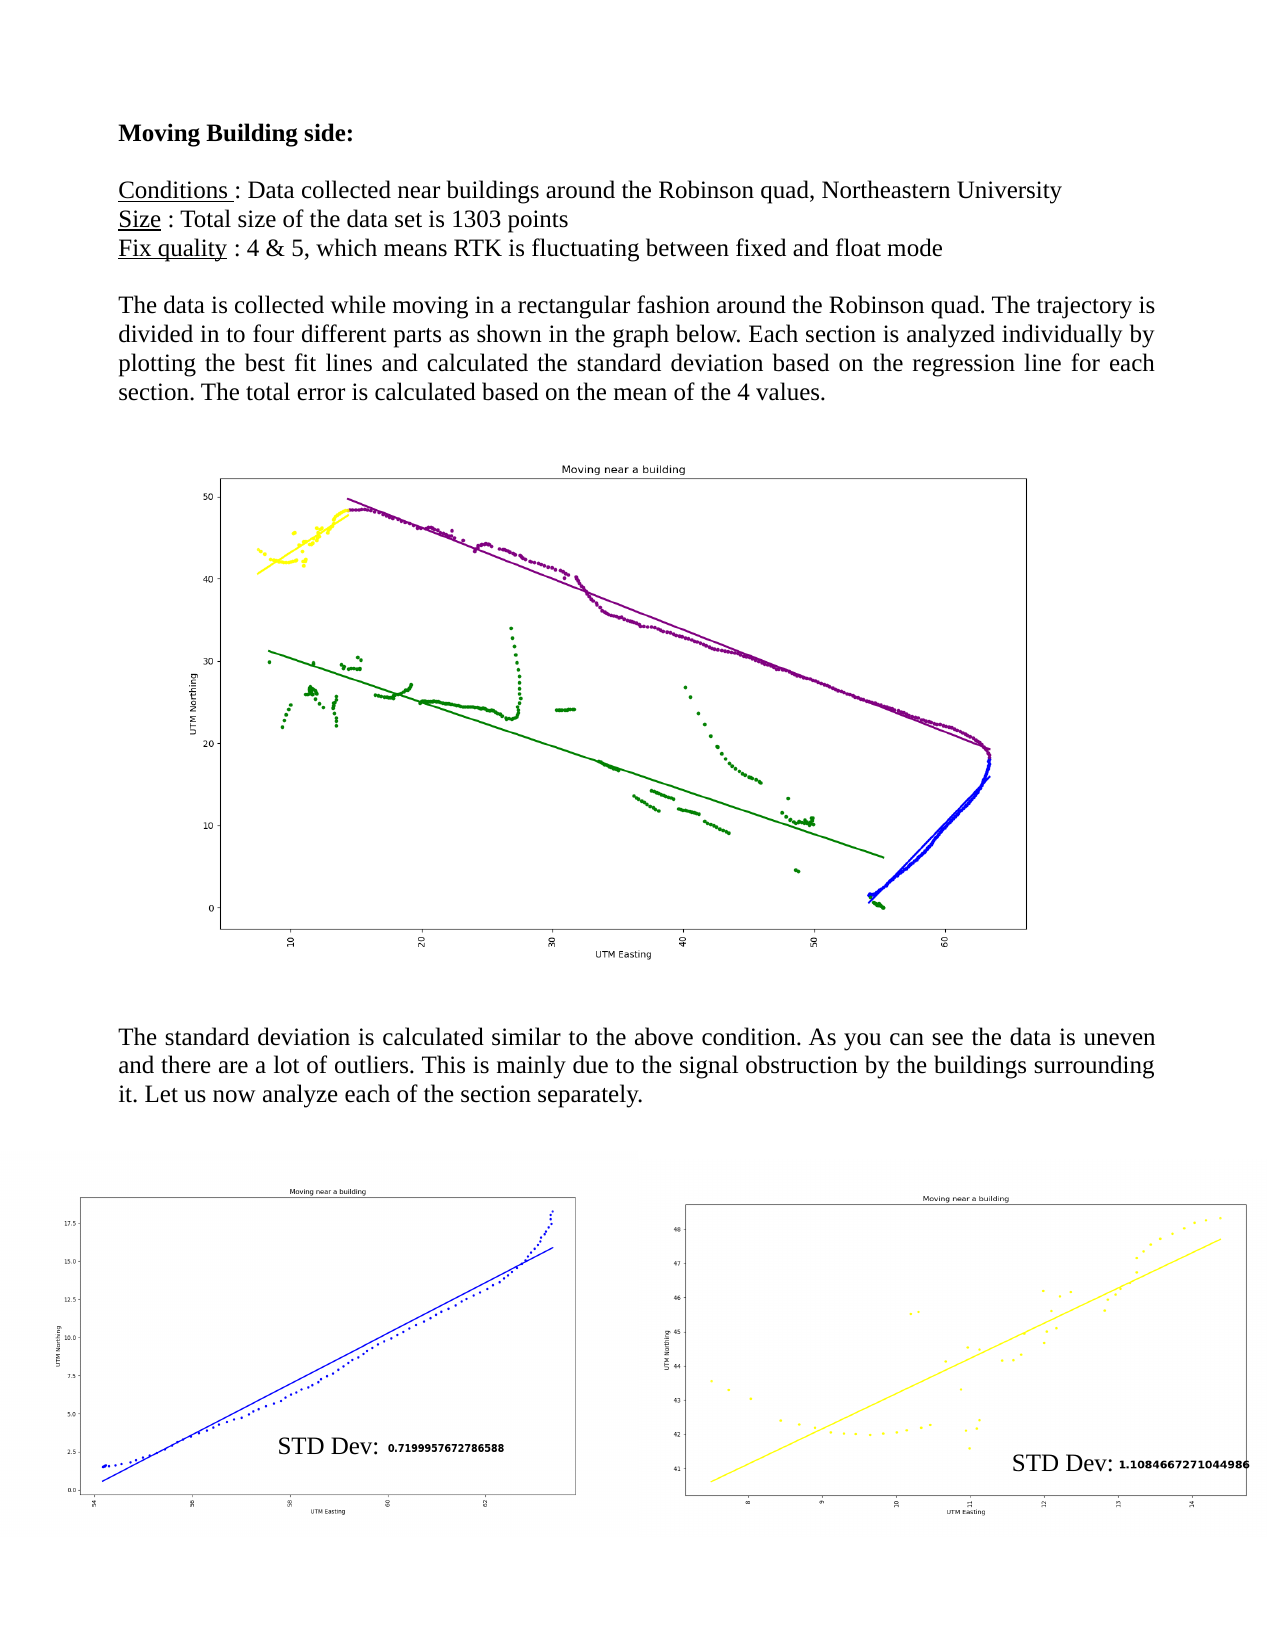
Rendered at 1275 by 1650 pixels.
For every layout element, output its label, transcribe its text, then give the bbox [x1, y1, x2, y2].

text The standard deviation is calculated similar to the above condition. As you can see the data is uneven and there are a lot of outliers. This is mainly due to the signal obstruction by the buildings surrounding it. Let us now analyze each of the section separately. [118, 1022, 1157, 1108]
picture [0, 1151, 1268, 1537]
text Fix quality : 4 & 5, which means RTK is fluctuating between fixed and float mode [118, 233, 1157, 262]
picture [90, 408, 1130, 993]
text Size : Total size of the data set is 1303 points [118, 204, 1157, 233]
text Conditions : Data collected near buildings around the Robinson quad, Northeastern University [118, 176, 1157, 204]
text Moving Building side: [118, 118, 1157, 147]
text The data is collected while moving in a rectangular fashion around the Robinson quad. The trajectory is divided in to four different parts as shown in the graph below. Each section is analyzed individually by plotting the best fit lines and calculated the standard deviation based on the regression line for each section. The total error is calculated based on the mean of the 4 values. [118, 291, 1157, 406]
